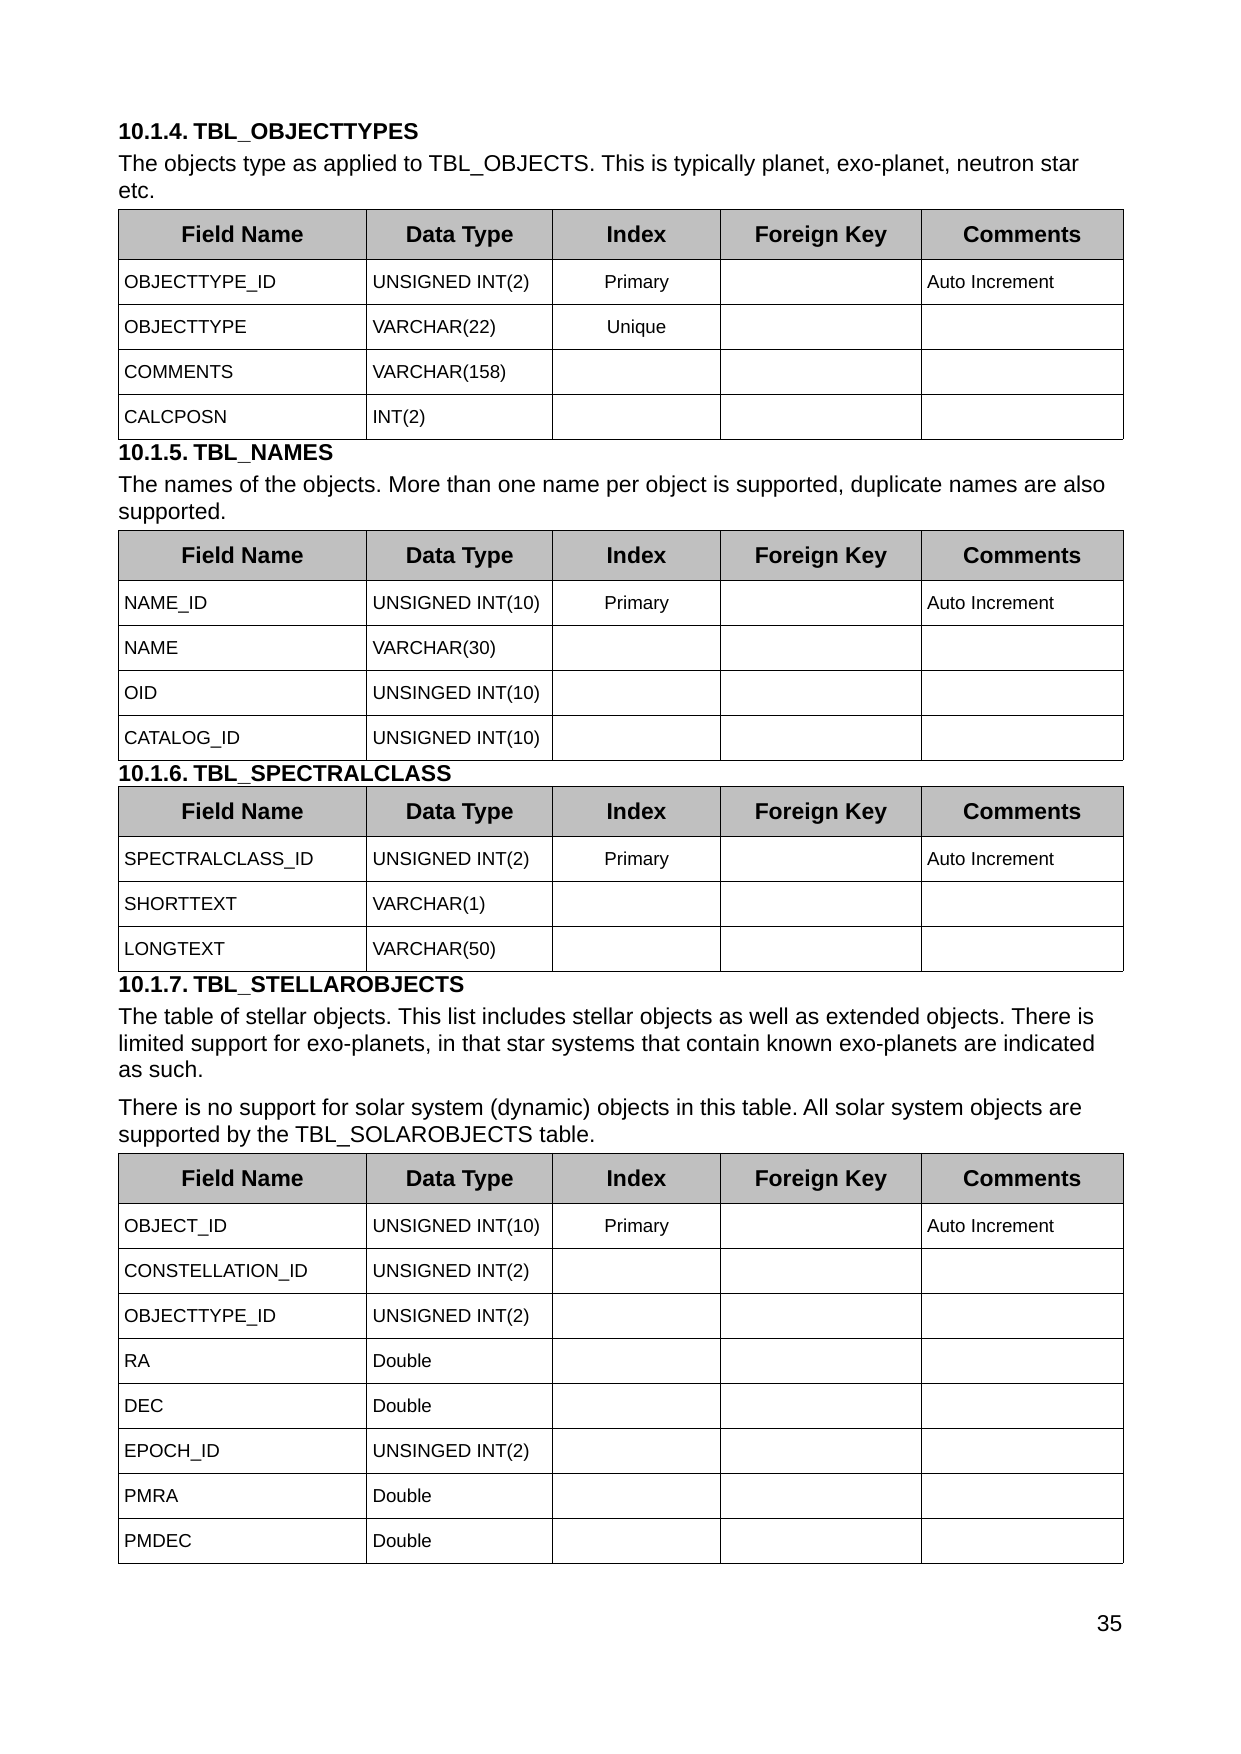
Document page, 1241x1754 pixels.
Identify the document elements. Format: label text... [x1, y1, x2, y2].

table_cell [922, 1249, 1123, 1293]
table_cell [553, 395, 720, 439]
text The objects type as applied to TBL_OBJECTS. This is typically planet, exo-planet, neutron star etc. [118, 150, 1122, 203]
table_header Data Type [367, 787, 552, 836]
table_cell [721, 716, 921, 760]
table_cell [553, 671, 720, 715]
table_cell [922, 626, 1123, 670]
table_cell [721, 395, 921, 439]
table_cell [922, 671, 1123, 715]
table_cell [553, 716, 720, 760]
table_cell UNSINGED INT(2) [367, 1429, 552, 1473]
table_cell OBJECTTYPE_ID [119, 1294, 366, 1338]
text The names of the objects. More than one name per object is supported, duplicate names are also supported. [118, 471, 1122, 524]
table_cell [721, 626, 921, 670]
table_cell UNSIGNED INT(2) [367, 837, 552, 881]
subtitle TBL_STELLAROBJECTS [118, 972, 1122, 997]
table_header Data Type [367, 210, 552, 259]
table_cell UNSIGNED INT(2) [367, 260, 552, 304]
table_cell [721, 1519, 921, 1563]
table_cell [553, 1249, 720, 1293]
table_header Foreign Key [721, 1154, 921, 1203]
table_cell SHORTTEXT [119, 882, 366, 926]
table_cell UNSIGNED INT(2) [367, 1249, 552, 1293]
table_cell [553, 1429, 720, 1473]
table_cell [721, 1249, 921, 1293]
table_cell NAME [119, 626, 366, 670]
table_cell [922, 1339, 1123, 1383]
table_header Field Name [119, 1154, 366, 1203]
table_cell PMDEC [119, 1519, 366, 1563]
table_cell CALCPOSN [119, 395, 366, 439]
table_cell Auto Increment [922, 837, 1123, 881]
table_cell [721, 1384, 921, 1428]
table_header Foreign Key [721, 531, 921, 580]
table_cell [922, 1429, 1123, 1473]
table_cell UNSIGNED INT(10) [367, 581, 552, 625]
table_header Comments [922, 787, 1123, 836]
table_cell EPOCH_ID [119, 1429, 366, 1473]
table_header Foreign Key [721, 787, 921, 836]
table_cell NAME_ID [119, 581, 366, 625]
table_cell [922, 1294, 1123, 1338]
table_cell [721, 350, 921, 394]
table_cell CONSTELLATION_ID [119, 1249, 366, 1293]
table_cell [922, 1384, 1123, 1428]
table_cell Double [367, 1339, 552, 1383]
table_cell VARCHAR(30) [367, 626, 552, 670]
table_cell UNSIGNED INT(10) [367, 716, 552, 760]
table_cell [721, 671, 921, 715]
table_cell [922, 927, 1123, 971]
table_cell [922, 305, 1123, 349]
table_header Index [553, 531, 720, 580]
table_header Comments [922, 210, 1123, 259]
table_cell [721, 260, 921, 304]
table_cell [553, 882, 720, 926]
table_cell [553, 350, 720, 394]
table_cell SPECTRALCLASS_ID [119, 837, 366, 881]
table_cell Auto Increment [922, 260, 1123, 304]
table_cell [721, 305, 921, 349]
table_cell [721, 927, 921, 971]
table_cell [721, 1294, 921, 1338]
subtitle TBL_OBJECTTYPES [118, 118, 1122, 144]
table_cell Auto Increment [922, 1204, 1123, 1248]
table_cell Primary [553, 1204, 720, 1248]
table_cell [721, 1429, 921, 1473]
table_cell Auto Increment [922, 581, 1123, 625]
table_cell VARCHAR(50) [367, 927, 552, 971]
table_cell OBJECTTYPE_ID [119, 260, 366, 304]
table_cell INT(2) [367, 395, 552, 439]
table_cell [721, 882, 921, 926]
table_cell [553, 927, 720, 971]
table_cell OBJECTTYPE [119, 305, 366, 349]
table_cell Primary [553, 837, 720, 881]
text The table of stellar objects. This list includes stellar objects as well as extended objects. There is limited support for exo-planets, in that star systems that contain known exo-planets are indicated as such. [118, 1003, 1122, 1082]
table_cell [922, 1519, 1123, 1563]
table_header Comments [922, 531, 1123, 580]
table_cell Unique [553, 305, 720, 349]
table_cell [721, 1339, 921, 1383]
subtitle TBL_NAMES [118, 440, 1122, 465]
table_cell LONGTEXT [119, 927, 366, 971]
table_cell OBJECT_ID [119, 1204, 366, 1248]
table_cell [721, 837, 921, 881]
table_header Field Name [119, 210, 366, 259]
table_cell [922, 882, 1123, 926]
table_cell UNSIGNED INT(2) [367, 1294, 552, 1338]
table_cell [721, 581, 921, 625]
table_cell Double [367, 1384, 552, 1428]
table_cell [922, 350, 1123, 394]
table_cell [922, 395, 1123, 439]
table_cell VARCHAR(158) [367, 350, 552, 394]
subtitle TBL_SPECTRALCLASS [118, 761, 1122, 786]
table_cell OID [119, 671, 366, 715]
table_header Data Type [367, 531, 552, 580]
table_cell Primary [553, 260, 720, 304]
table_header Field Name [119, 787, 366, 836]
table_cell Primary [553, 581, 720, 625]
text There is no support for solar system (dynamic) objects in this table. All solar system objects are supported by the TBL_SOLAROBJECTS table. [118, 1094, 1122, 1147]
table_cell [553, 1474, 720, 1518]
table_header Index [553, 787, 720, 836]
table_cell [553, 1294, 720, 1338]
table_cell COMMENTS [119, 350, 366, 394]
table_header Field Name [119, 531, 366, 580]
table_header Index [553, 1154, 720, 1203]
table_cell [553, 1519, 720, 1563]
table_cell RA [119, 1339, 366, 1383]
table_cell VARCHAR(22) [367, 305, 552, 349]
table_cell UNSINGED INT(10) [367, 671, 552, 715]
table_header Data Type [367, 1154, 552, 1203]
table_cell PMRA [119, 1474, 366, 1518]
table_cell [553, 626, 720, 670]
table_cell Double [367, 1519, 552, 1563]
table_cell VARCHAR(1) [367, 882, 552, 926]
table_cell [922, 716, 1123, 760]
table_header Index [553, 210, 720, 259]
table_cell DEC [119, 1384, 366, 1428]
table_cell [553, 1384, 720, 1428]
table_cell [922, 1474, 1123, 1518]
table_cell Double [367, 1474, 552, 1518]
table_header Foreign Key [721, 210, 921, 259]
table_cell [721, 1204, 921, 1248]
table_cell UNSIGNED INT(10) [367, 1204, 552, 1248]
table_cell [553, 1339, 720, 1383]
table_header Comments [922, 1154, 1123, 1203]
table_cell [721, 1474, 921, 1518]
table_cell CATALOG_ID [119, 716, 366, 760]
